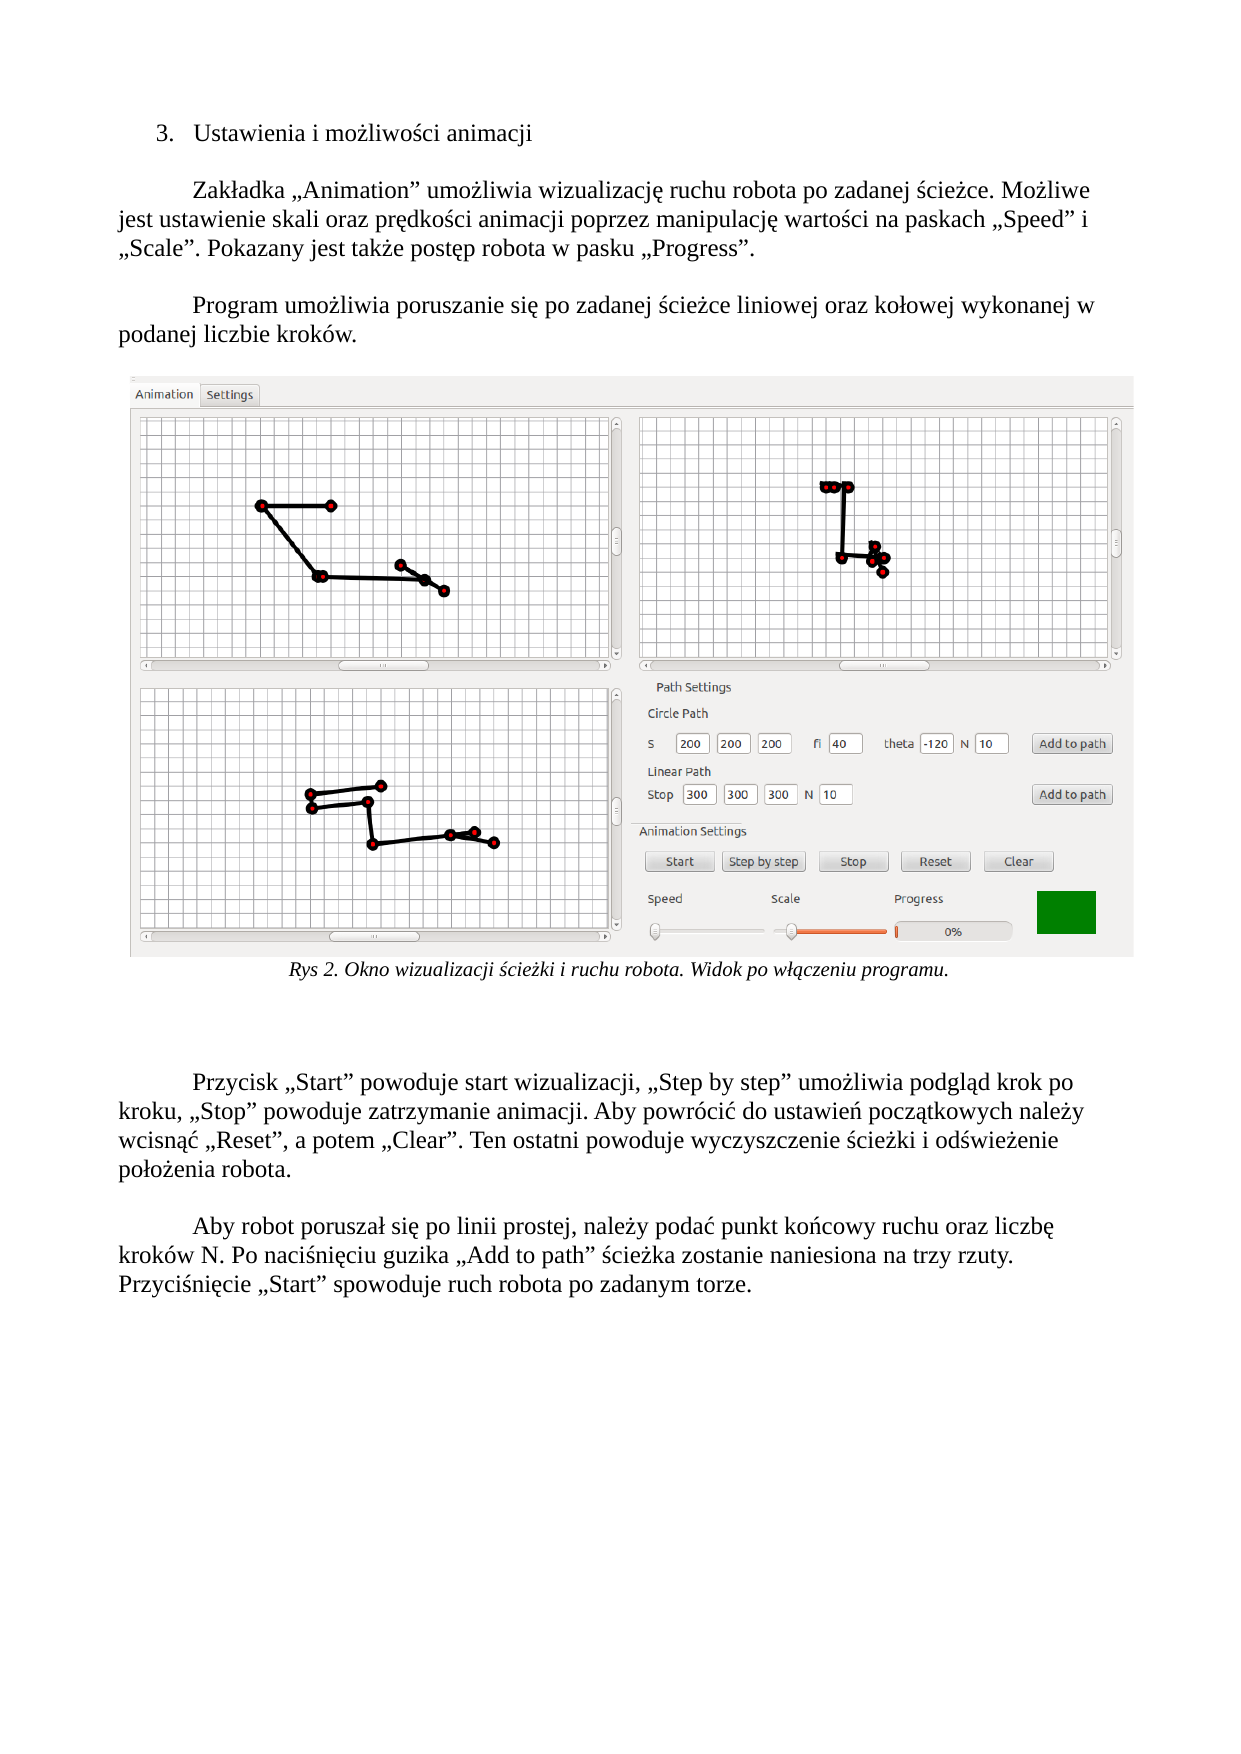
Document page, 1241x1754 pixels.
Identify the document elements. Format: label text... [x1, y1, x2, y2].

text Zakładka „Animation” umożliwia wizualizację ruchu robota po zadanej ścieżce. Możliwe jest ustawienie skali oraz prędkości animacji poprzez manipulację wartości na paskach „Speed” i „Scale”. Pokazany jest także postęp robota w pasku „Progress”. [118, 176, 1122, 262]
picture [129, 376, 1134, 957]
text Program umożliwia poruszanie się po zadanej ścieżce liniowej oraz kołowej wykonanej w podanej liczbie kroków. [118, 291, 1122, 348]
text Aby robot poruszał się po linii prostej, należy podać punkt końcowy ruchu oraz liczbę kroków N. Po naciśnięciu guzika „Add to path” ścieżka zostanie naniesiona na trzy rzuty. Przyciśnięcie „Start” spowoduje ruch robota po zadanym torze. [118, 1211, 1122, 1297]
text Przycisk „Start” powoduje start wizualizacji, „Step by step” umożliwia podgląd krok po kroku, „Stop” powoduje zatrzymanie animacji. Aby powrócić do ustawień początkowych należy wcisnąć „Reset”, a potem „Clear”. Ten ostatni powoduje wyczyszczenie ścieżki i odświeżenie położenia robota. [118, 1067, 1122, 1182]
text Rys 2. Okno wizualizacji ścieżki i ruchu robota. Widok po włączeniu programu. [118, 377, 1122, 981]
list Ustawienia i możliwości animacji [156, 118, 1122, 147]
